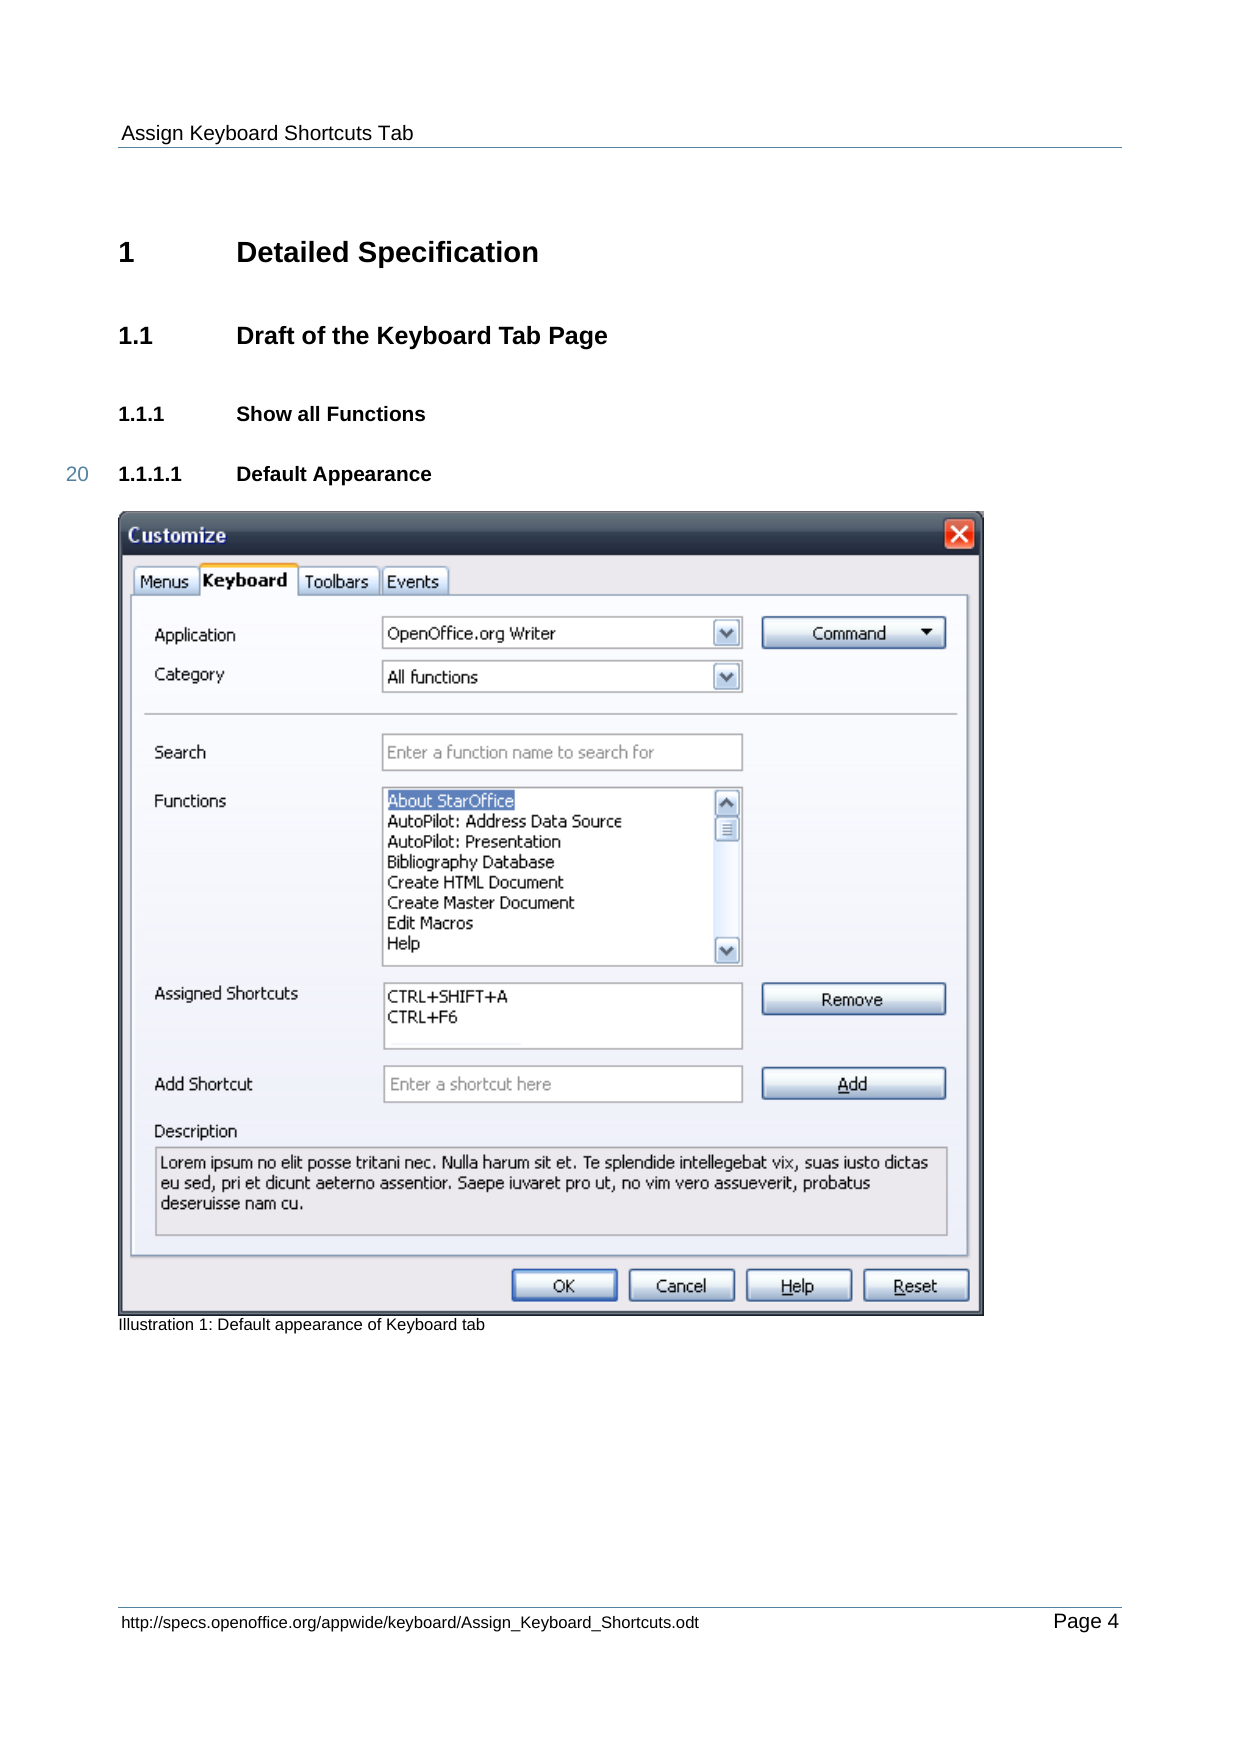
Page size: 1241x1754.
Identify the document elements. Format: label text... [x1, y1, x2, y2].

subtitle Draft of the Keyboard Tab Page [118, 322, 1122, 349]
picture [118, 511, 984, 1316]
subtitle Show all Functions [118, 403, 1122, 426]
text Illustration 1: Default appearance of Keyboard tab [118, 1316, 984, 1334]
subtitle Detailed Specification [118, 236, 1122, 268]
subtitle Default Appearance [118, 463, 1122, 486]
